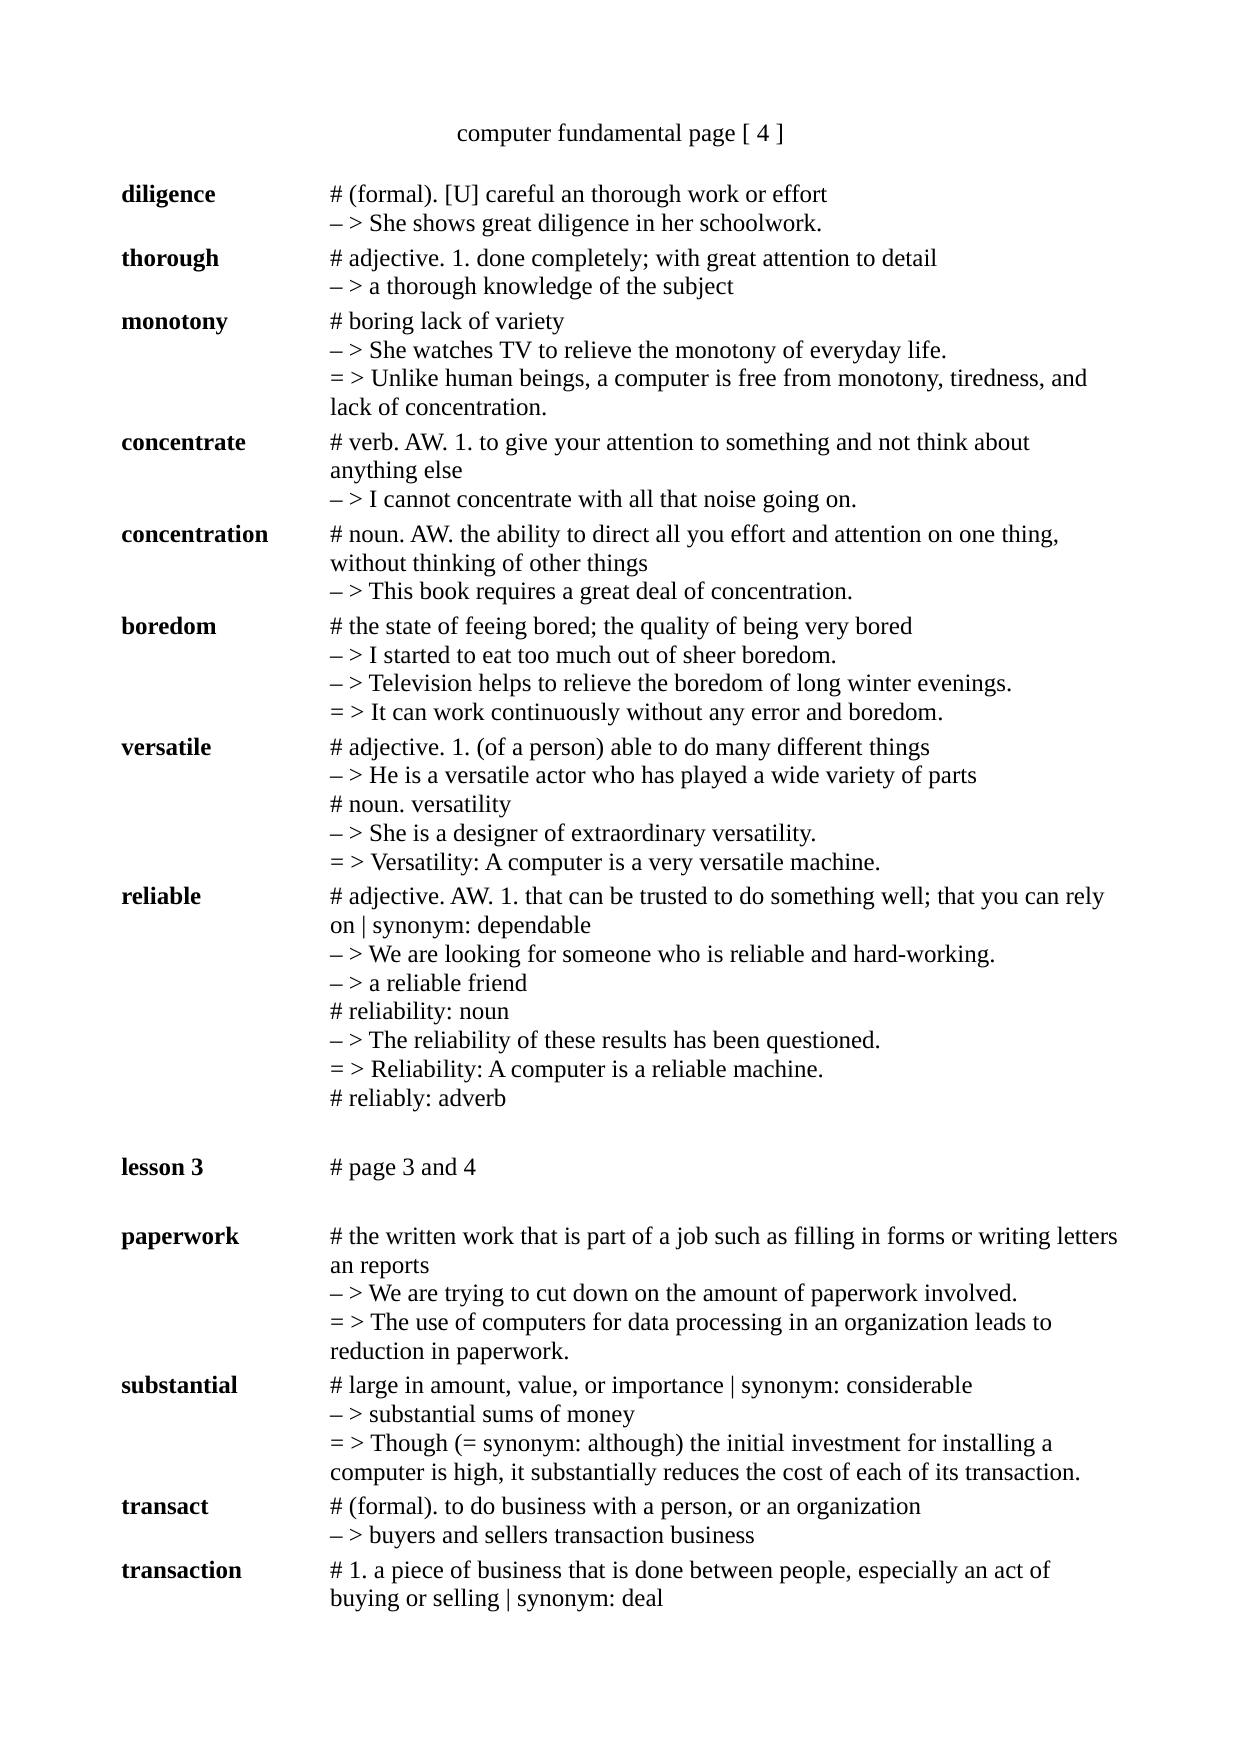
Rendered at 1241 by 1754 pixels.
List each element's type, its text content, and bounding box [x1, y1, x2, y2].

table_cell # (formal). [U] careful an thorough work or effort – > She shows great diligence in her schoolwork. [327, 176, 1122, 240]
table_cell # adjective. AW. 1. that can be trusted to do something well; that you can rely on | synonym: dependable – > We are looking for someone who is reliable and hard-working. – > a reliable friend # reliability: noun – > The reliability of these results has been questioned. = > Reliability: A computer is a reliable machine. # reliably: adverb [327, 879, 1122, 1114]
table_cell concentration [118, 516, 327, 608]
table_cell # adjective. 1. (of a person) able to do many different things – > He is a versatile actor who has played a wide variety of parts # noun. versatility – > She is a designer of extraordinary versatility. = > Versatility: A computer is a very versatile machine. [327, 729, 1122, 878]
table_cell monotony [118, 303, 327, 424]
table_cell # 1. a piece of business that is done between people, especially an act of buying or selling | synonym: deal [327, 1552, 1122, 1615]
table_cell [327, 1184, 1122, 1218]
table_cell transact [118, 1489, 327, 1552]
table_cell boredom [118, 608, 327, 729]
table_cell [118, 1114, 327, 1149]
table_cell # noun. AW. the ability to direct all you effort and attention on one thing, without thinking of other things – > This book requires a great deal of concentration. [327, 516, 1122, 608]
table_cell diligence [118, 176, 327, 240]
table_cell # boring lack of variety – > She watches TV to relieve the monotony of everyday life. = > Unlike human beings, a computer is free from monotony, tiredness, and lack of concentration. [327, 303, 1122, 424]
table_cell paperwork [118, 1218, 327, 1368]
table_cell versatile [118, 729, 327, 878]
table_cell # (formal). to do business with a person, or an organization – > buyers and sellers transaction business [327, 1489, 1122, 1552]
table_cell # adjective. 1. done completely; with great attention to detail – > a thorough knowledge of the subject [327, 240, 1122, 303]
table_cell # the state of feeing bored; the quality of being very bored – > I started to eat too much out of sheer boredom. – > Television helps to relieve the boredom of long winter evenings. = > It can work continuously without any error and boredom. [327, 608, 1122, 729]
table_cell # page 3 and 4 [327, 1149, 1122, 1183]
table_cell concentrate [118, 424, 327, 516]
table_cell # the written work that is part of a job such as filling in forms or writing letters an reports – > We are trying to cut down on the amount of paperwork involved. = > The use of computers for data processing in an organization leads to reduction in paperwork. [327, 1218, 1122, 1368]
table_cell [118, 1184, 327, 1218]
table_cell [327, 1114, 1122, 1149]
table_cell reliable [118, 879, 327, 1114]
table_cell # verb. AW. 1. to give your attention to something and not think about anything else – > I cannot concentrate with all that noise going on. [327, 424, 1122, 516]
table_cell lesson 3 [118, 1149, 327, 1183]
table_cell # large in amount, value, or importance | synonym: considerable – > substantial sums of money = > Though (= synonym: although) the initial investment for installing a computer is high, it substantially reduces the cost of each of its transaction. [327, 1368, 1122, 1488]
table_cell thorough [118, 240, 327, 303]
table_cell substantial [118, 1368, 327, 1488]
table_cell transaction [118, 1552, 327, 1615]
